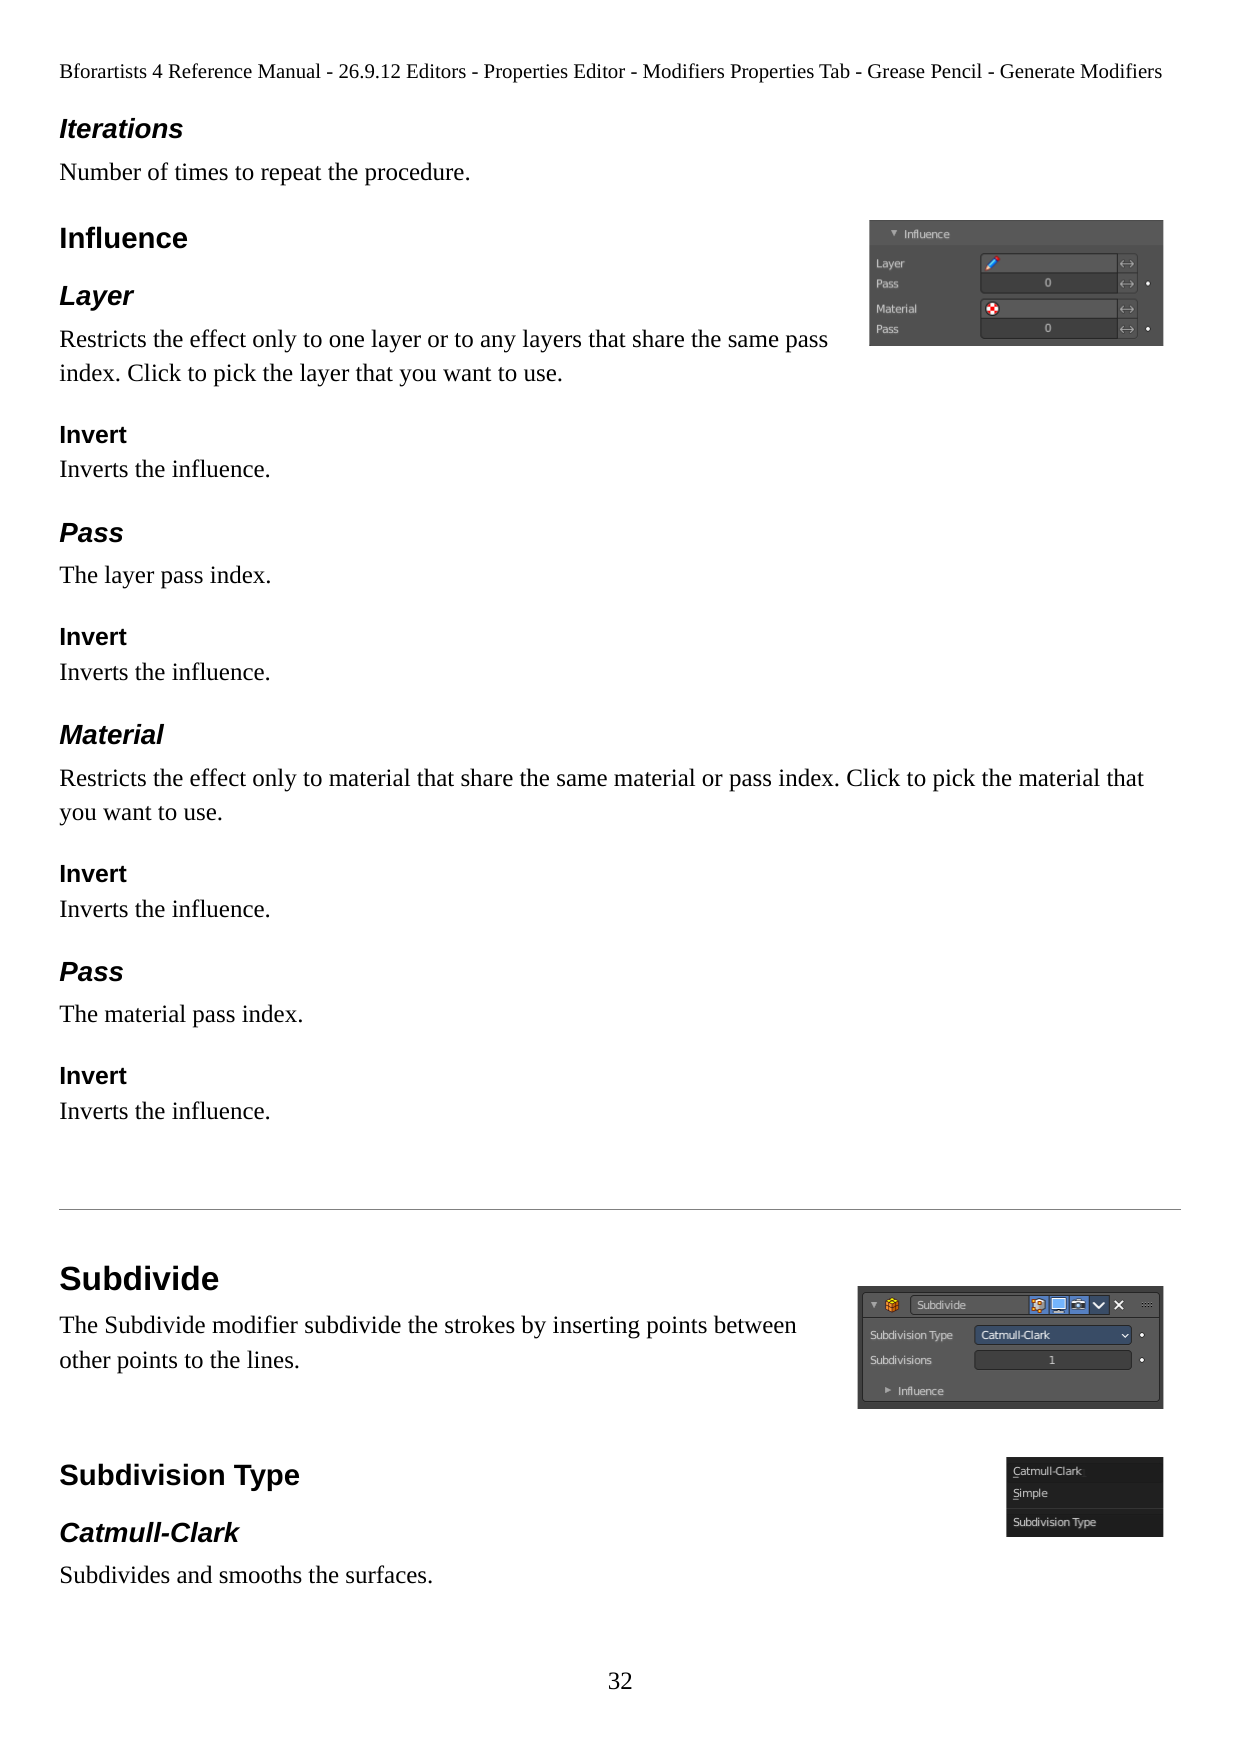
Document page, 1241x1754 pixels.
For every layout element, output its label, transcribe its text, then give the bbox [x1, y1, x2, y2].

subtitle Invert [59, 420, 1181, 448]
subtitle Subdivision Type [59, 1457, 1006, 1491]
subtitle Invert [59, 859, 1181, 887]
text Restricts the effect only to material that share the same material or pass index. Click to pick the material that you want to use. [59, 763, 1181, 826]
text Number of times to repeat the procedure. [59, 157, 1181, 186]
subtitle [1164, 221, 1181, 254]
text Inverts the influence. [59, 454, 1181, 483]
text Inverts the influence. [59, 1096, 1181, 1125]
subtitle Influence [59, 221, 869, 254]
text The Subdivide modifier subdivide the strokes by inserting points between other points to the lines. [59, 1310, 857, 1373]
subtitle Invert [59, 1061, 1181, 1090]
text The material pass index. [59, 999, 1181, 1028]
subtitle [1164, 279, 1181, 311]
subtitle Invert [59, 622, 1181, 651]
picture [1006, 1457, 1164, 1537]
text Restricts the effect only to one layer or to any layers that share the same pass index. Click to pick the layer that you want to use. [59, 324, 1181, 387]
subtitle Subdivide [59, 1259, 1181, 1298]
subtitle Catmull-Clark [59, 1516, 1181, 1548]
text Inverts the influence. [59, 657, 1181, 686]
text Inverts the influence. [59, 894, 1181, 922]
subtitle Pass [59, 516, 1181, 548]
text Subdivides and smooths the surfaces. [59, 1561, 1181, 1589]
subtitle Layer [59, 279, 869, 311]
picture [857, 1286, 1164, 1409]
subtitle Pass [59, 955, 1181, 987]
subtitle Iterations [59, 113, 1181, 144]
picture [869, 220, 1164, 346]
text The layer pass index. [59, 561, 1181, 589]
subtitle [1164, 1457, 1181, 1491]
subtitle Material [59, 718, 1181, 750]
